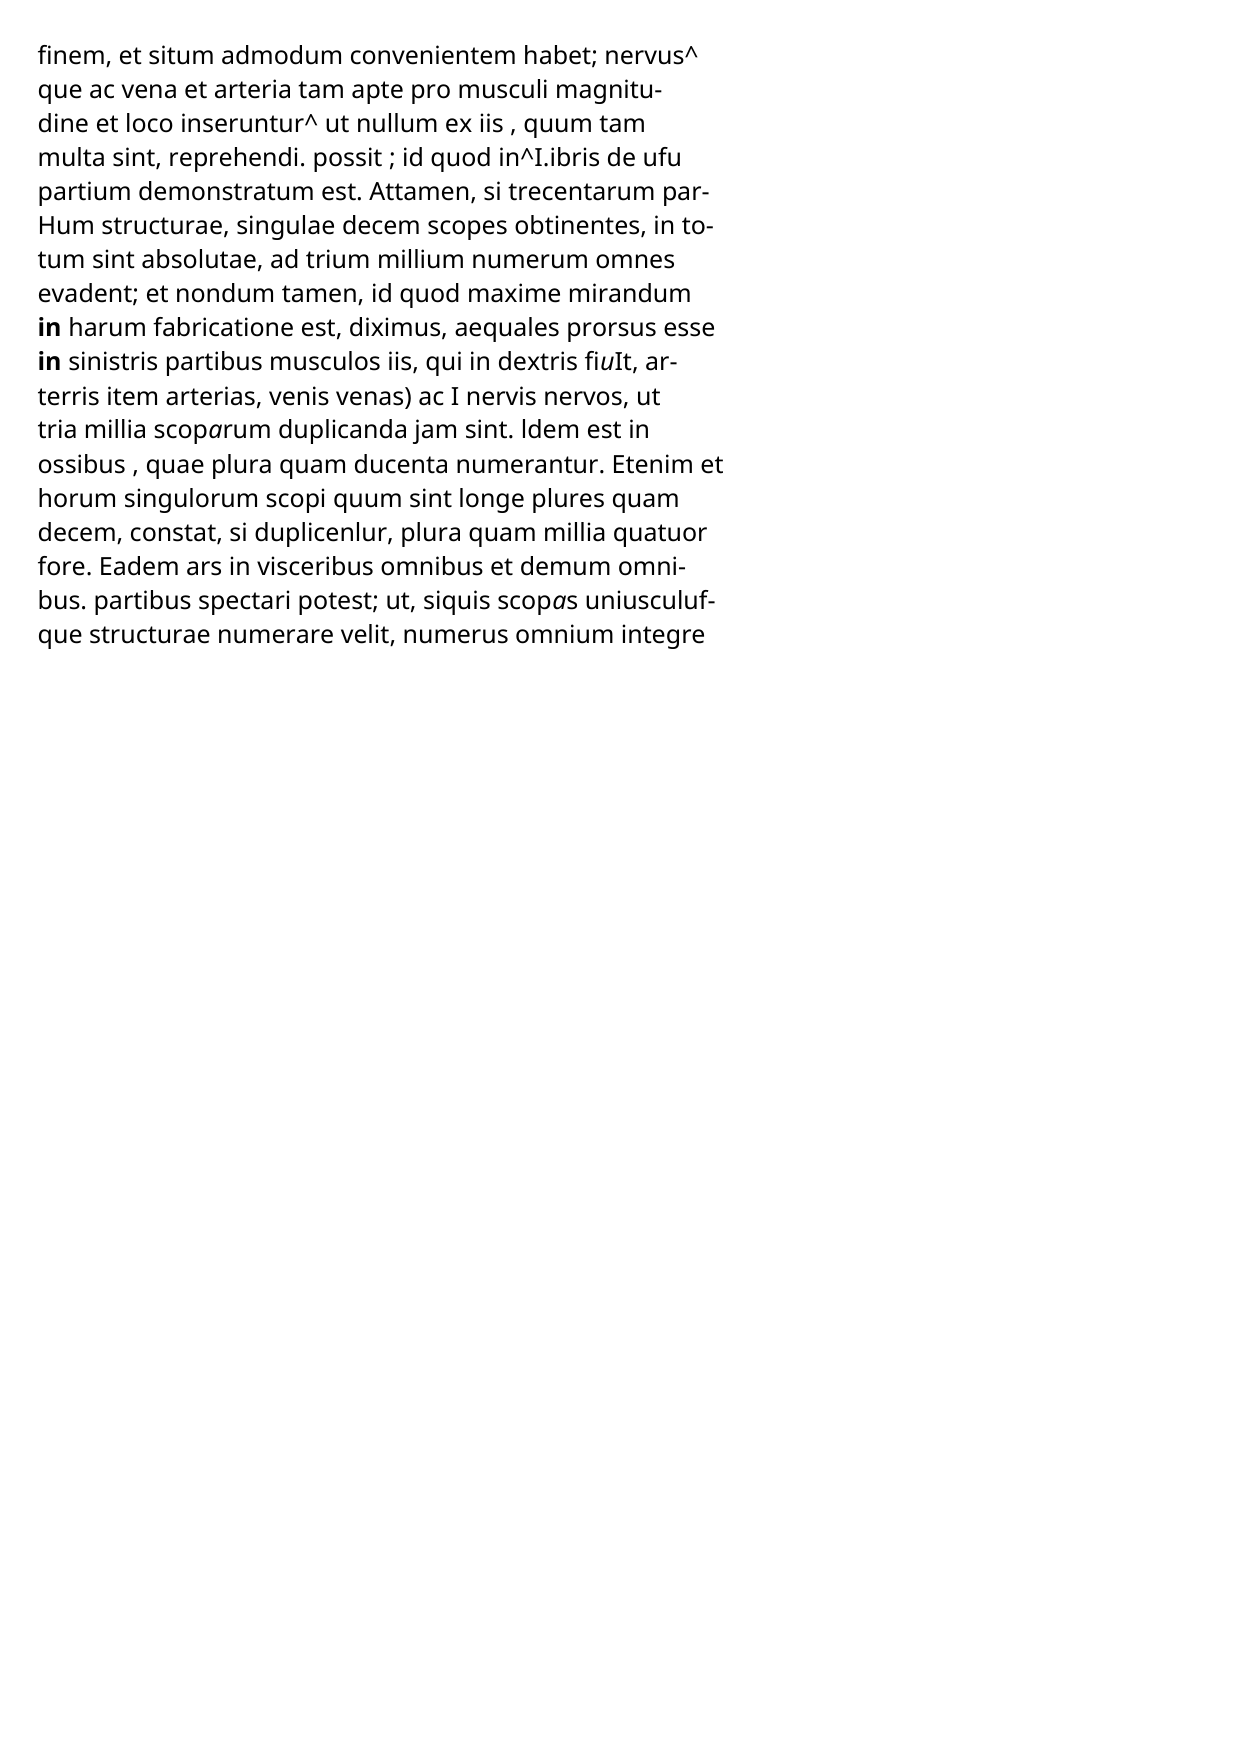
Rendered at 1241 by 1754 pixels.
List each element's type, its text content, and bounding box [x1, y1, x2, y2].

text finem, et situm admodum convenientem habet; nervus^ que ac vena et arteria tam apte pro musculi magnitu- dine et loco inseruntur^ ut nullum ex iis , quum tam multa sint, reprehendi. possit ; id quod in^I.ibris de ufu partium demonstratum est. Attamen, si trecentarum par- Hum structurae, singulae decem scopes obtinentes, in to- tum sint absolutae, ad trium millium numerum omnes evadent; et nondum tamen, id quod maxime mirandum in harum fabricatione est, diximus, aequales prorsus esse in sinistris partibus musculos iis, qui in dextris fiuIt, ar- terris item arterias, venis venas) ac I nervis nervos, ut tria millia scoparum duplicanda jam sint. ldem est in ossibus , quae plura quam ducenta numerantur. Etenim et horum singulorum scopi quum sint longe plures quam decem, constat, si duplicenlur, plura quam millia quatuor fore. Eadem ars in visceribus omnibus et demum omni- bus. partibus spectari potest; ut, siquis scopas uniusculuf- que structurae numerare velit, numerus omnium integre [37, 37, 1203, 651]
